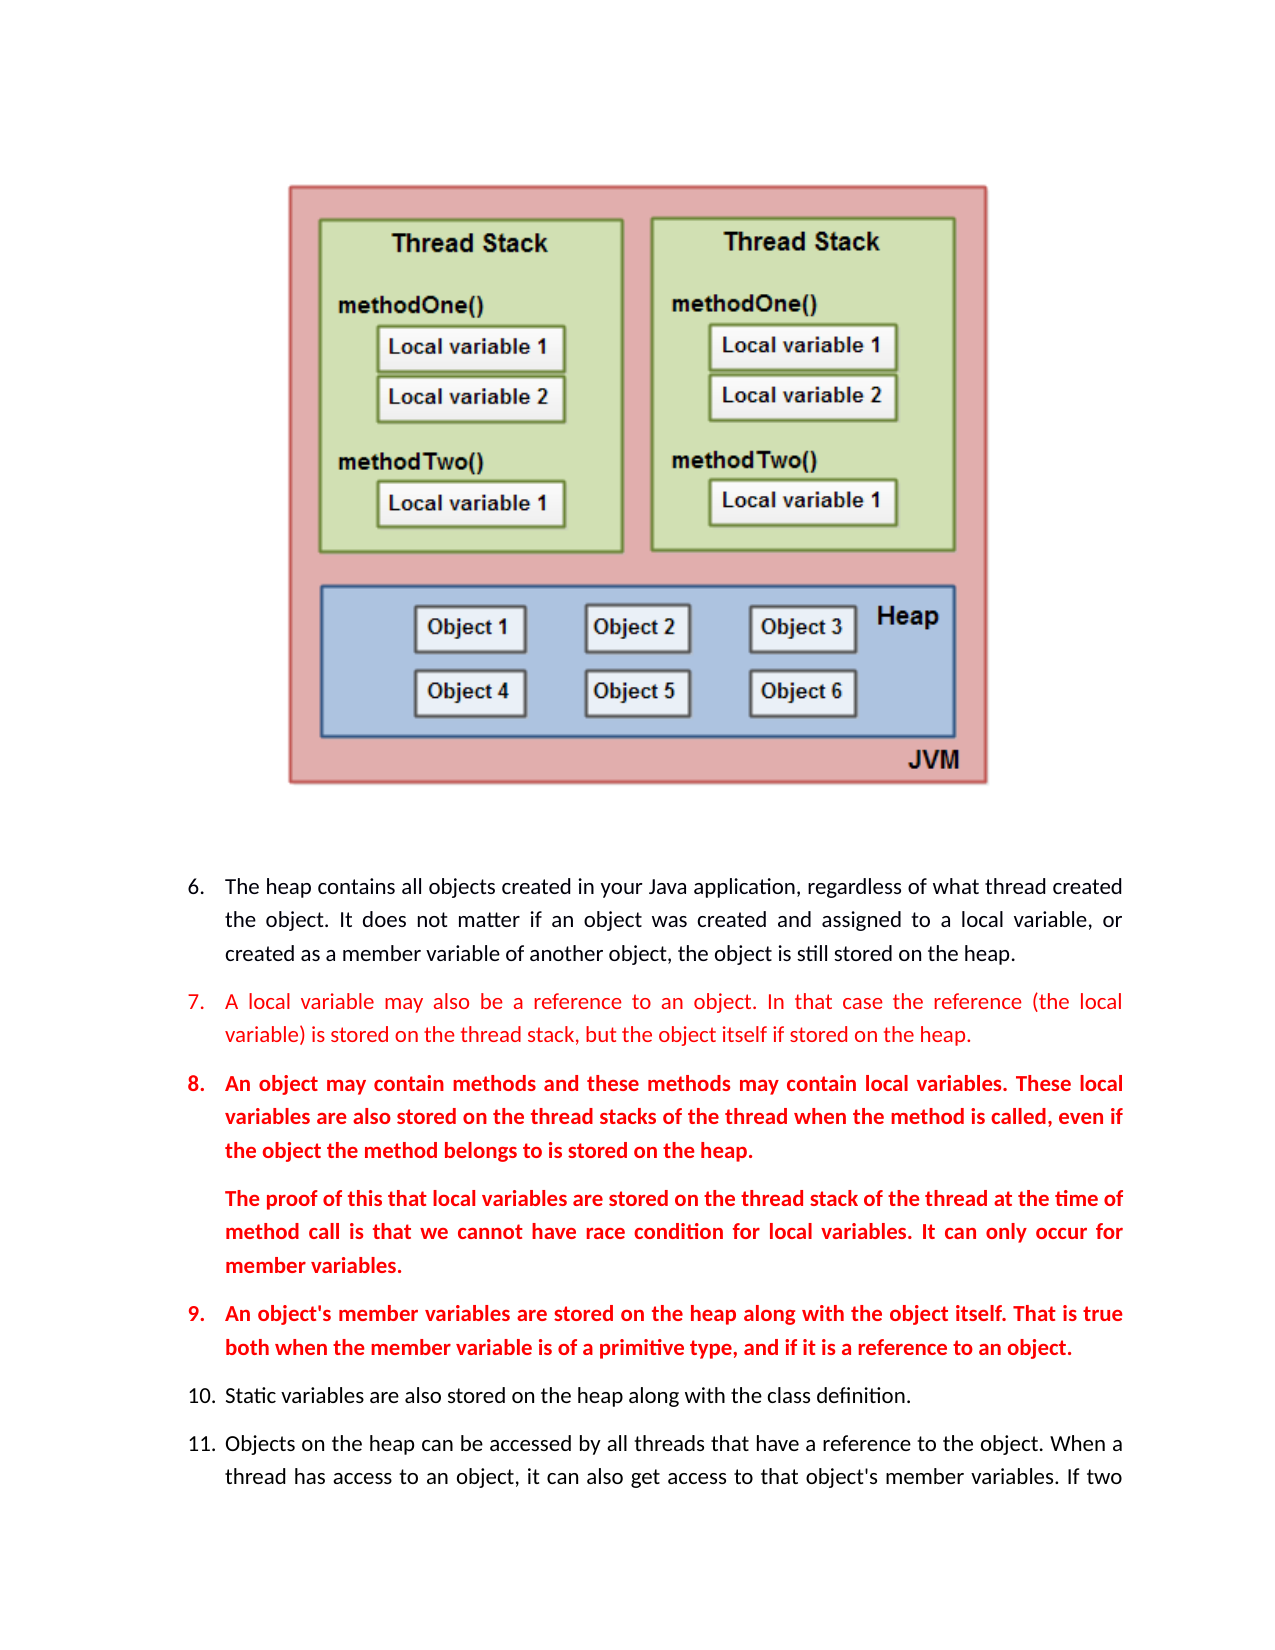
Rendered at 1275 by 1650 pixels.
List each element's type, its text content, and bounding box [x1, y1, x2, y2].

list A local variable may also be a reference to an object. In that case the reference (the local variable) is stored on the thread stack, but the object itself if stored on the heap. [187, 987, 1125, 1049]
list The heap contains all objects created in your Java application, regardless of what thread created the object. It does not matter if an object was created and assigned to a local variable, or created as a member variable of another object, the object is still stored on the heap. [187, 872, 1125, 967]
list The proof of this that local variables are stored on the thread stack of the thread at the time of method call is that we cannot have race condition for local variables. It can only occur for member variables. [187, 1184, 1125, 1279]
list An object may contain methods and these methods may contain local variables. These local variables are also stored on the thread stacks of the thread when the method is called, even if the object the method belongs to is stored on the heap. [187, 1069, 1125, 1164]
list Objects on the heap can be accessed by all threads that have a reference to the object. When a thread has access to an object, it can also get access to that object's member variables. If two [187, 1429, 1125, 1491]
list An object's member variables are stored on the heap along with the object itself. That is true both when the member variable is of a primitive type, and if it is a reference to an object. [187, 1299, 1125, 1361]
picture [257, 150, 1018, 830]
list Static variables are also stored on the heap along with the class definition. [187, 1381, 1125, 1409]
